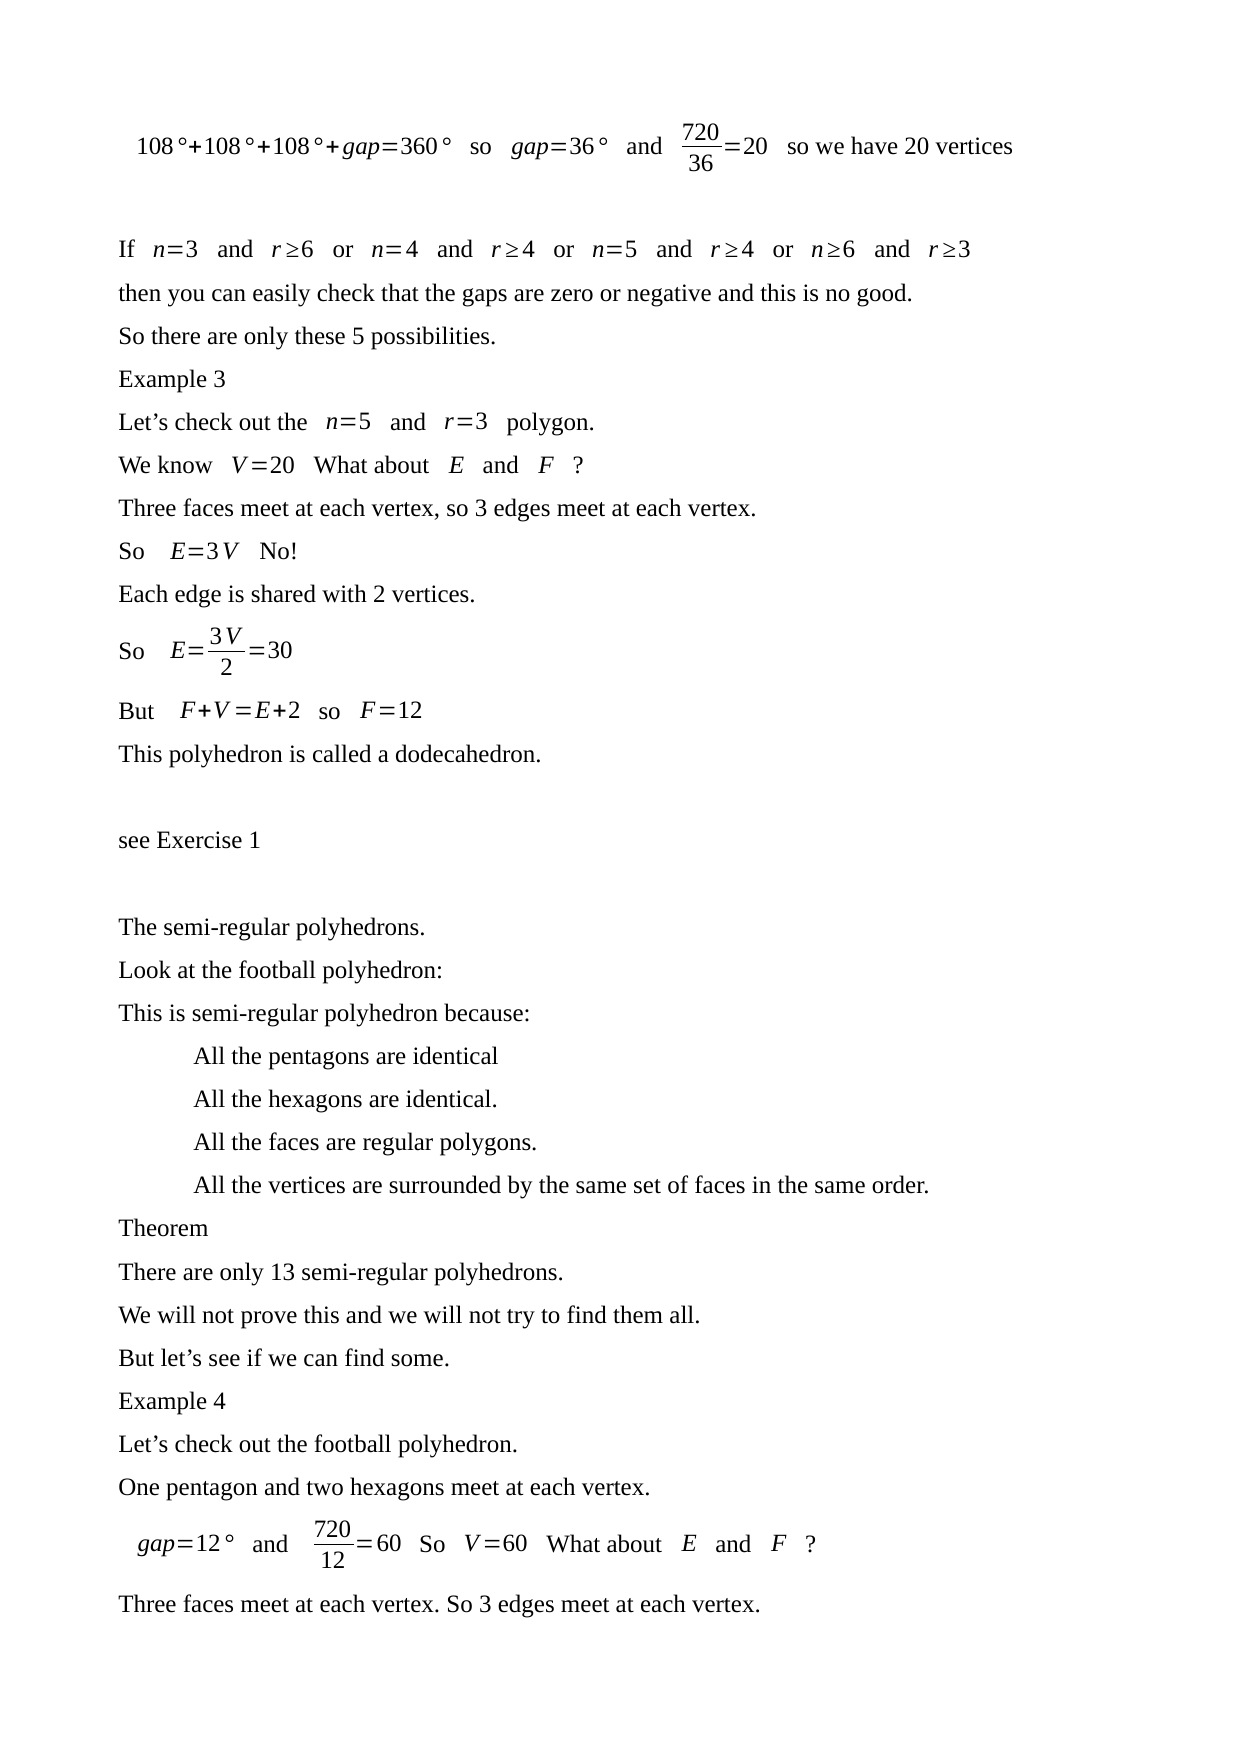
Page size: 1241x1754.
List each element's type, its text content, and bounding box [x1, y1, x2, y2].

text All the faces are regular polygons. [118, 1127, 1122, 1156]
text The semi-regular polyhedrons. [118, 912, 1122, 940]
text We knowWhat aboutand? [118, 450, 1122, 479]
text Let’s check out the football polyhedron. [118, 1429, 1122, 1458]
text So No! [118, 536, 1122, 565]
text All the hexagons are identical. [118, 1084, 1122, 1113]
text Example 3 [118, 364, 1122, 393]
text All the pentagons are identical [118, 1041, 1122, 1070]
text Let’s check out theandpolygon. [118, 407, 1122, 436]
text So there are only these 5 possibilities. [118, 321, 1122, 349]
text This is semi-regular polyhedron because: [118, 998, 1122, 1027]
text So [118, 623, 1122, 682]
text see Exercise 1 [118, 825, 1122, 854]
text But let’s see if we can find some. [118, 1343, 1122, 1372]
text One pentagon and two hexagons meet at each vertex. [118, 1472, 1122, 1501]
text Each edge is shared with 2 vertices. [118, 579, 1122, 608]
text Theorem [118, 1213, 1122, 1242]
text Three faces meet at each vertex. So 3 edges meet at each vertex. [118, 1589, 1122, 1617]
text Three faces meet at each vertex, so 3 edges meet at each vertex. [118, 493, 1122, 522]
text Look at the football polyhedron: [118, 955, 1122, 983]
text Example 4 [118, 1386, 1122, 1415]
text We will not prove this and we will not try to find them all. [118, 1300, 1122, 1328]
text and SoWhat aboutand? [118, 1515, 1122, 1574]
text But so [118, 696, 1122, 725]
text There are only 13 semi-regular polyhedrons. [118, 1257, 1122, 1285]
text All the vertices are surrounded by the same set of faces in the same order. [118, 1170, 1122, 1199]
text Ifandorandorandorand [118, 234, 1122, 263]
text This polyhedron is called a dodecahedron. [118, 739, 1122, 768]
text soandso we have 20 vertices [118, 118, 1122, 177]
text then you can easily check that the gaps are zero or negative and this is no good. [118, 278, 1122, 306]
